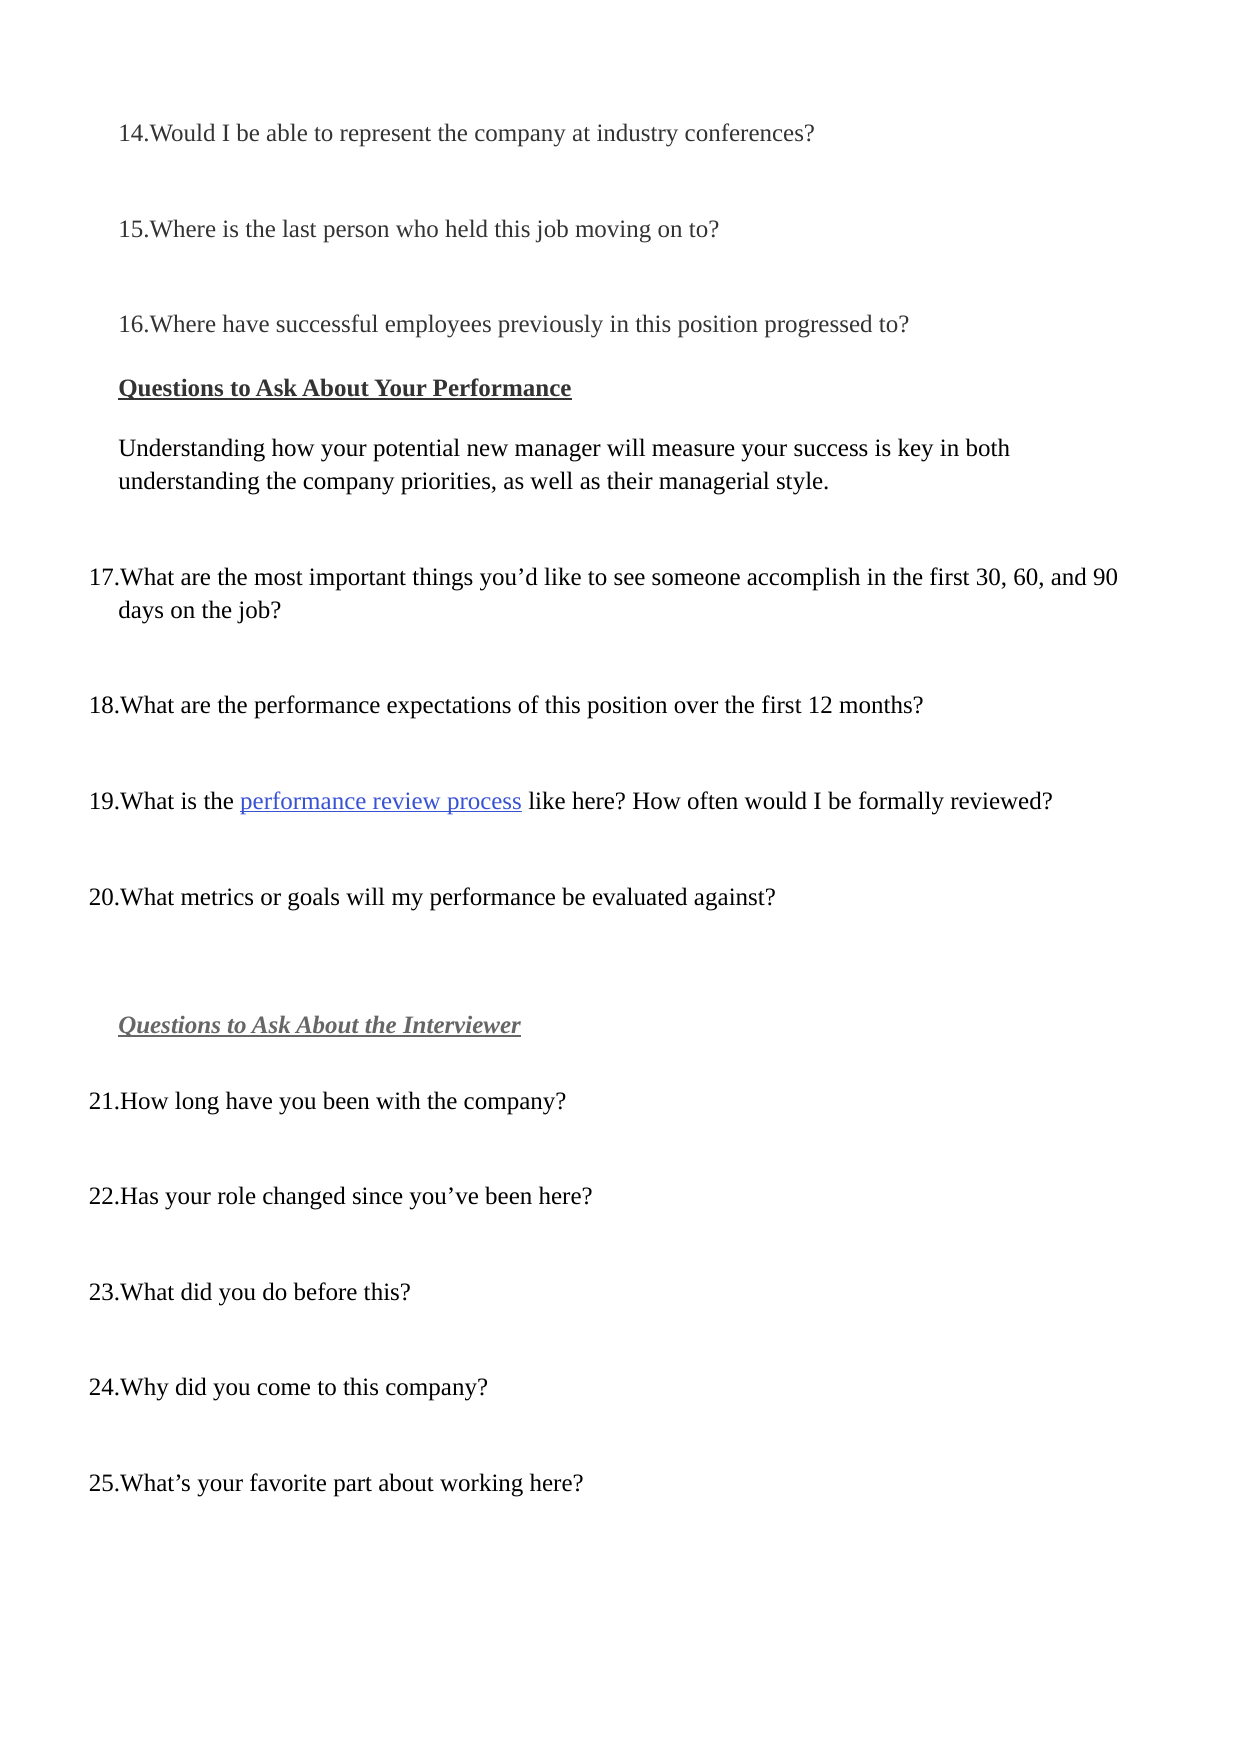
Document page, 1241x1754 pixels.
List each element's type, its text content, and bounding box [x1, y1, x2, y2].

list What is the performance review process like here? How often would I be formally reviewed? [118, 786, 1122, 815]
list How long have you been with the company? [118, 1086, 1122, 1114]
subtitle Questions to Ask About the Interviewer [118, 1010, 1122, 1039]
text Understanding how your potential new manager will measure your success is key in both understanding the company priorities, as well as their managerial style. [118, 433, 1122, 495]
list Where have successful employees previously in this position progressed to? [118, 309, 1122, 338]
list Why did you come to this company? [118, 1372, 1122, 1401]
list Where is the last person who held this job moving on to? [118, 214, 1122, 242]
list Would I be able to represent the company at industry conferences? [118, 118, 1122, 147]
list What are the performance expectations of this position over the first 12 months? [118, 691, 1122, 719]
subtitle Questions to Ask About Your Performance [118, 373, 1122, 402]
list What’s your favorite part about working here? [118, 1468, 1122, 1497]
list What did you do before this? [118, 1277, 1122, 1306]
list What are the most important things you’d like to see someone accomplish in the first 30, 60, and 90 days on the job? [118, 562, 1122, 624]
list Has your role changed since you’ve been here? [118, 1181, 1122, 1210]
list What metrics or goals will my performance be evaluated against? [118, 882, 1122, 910]
